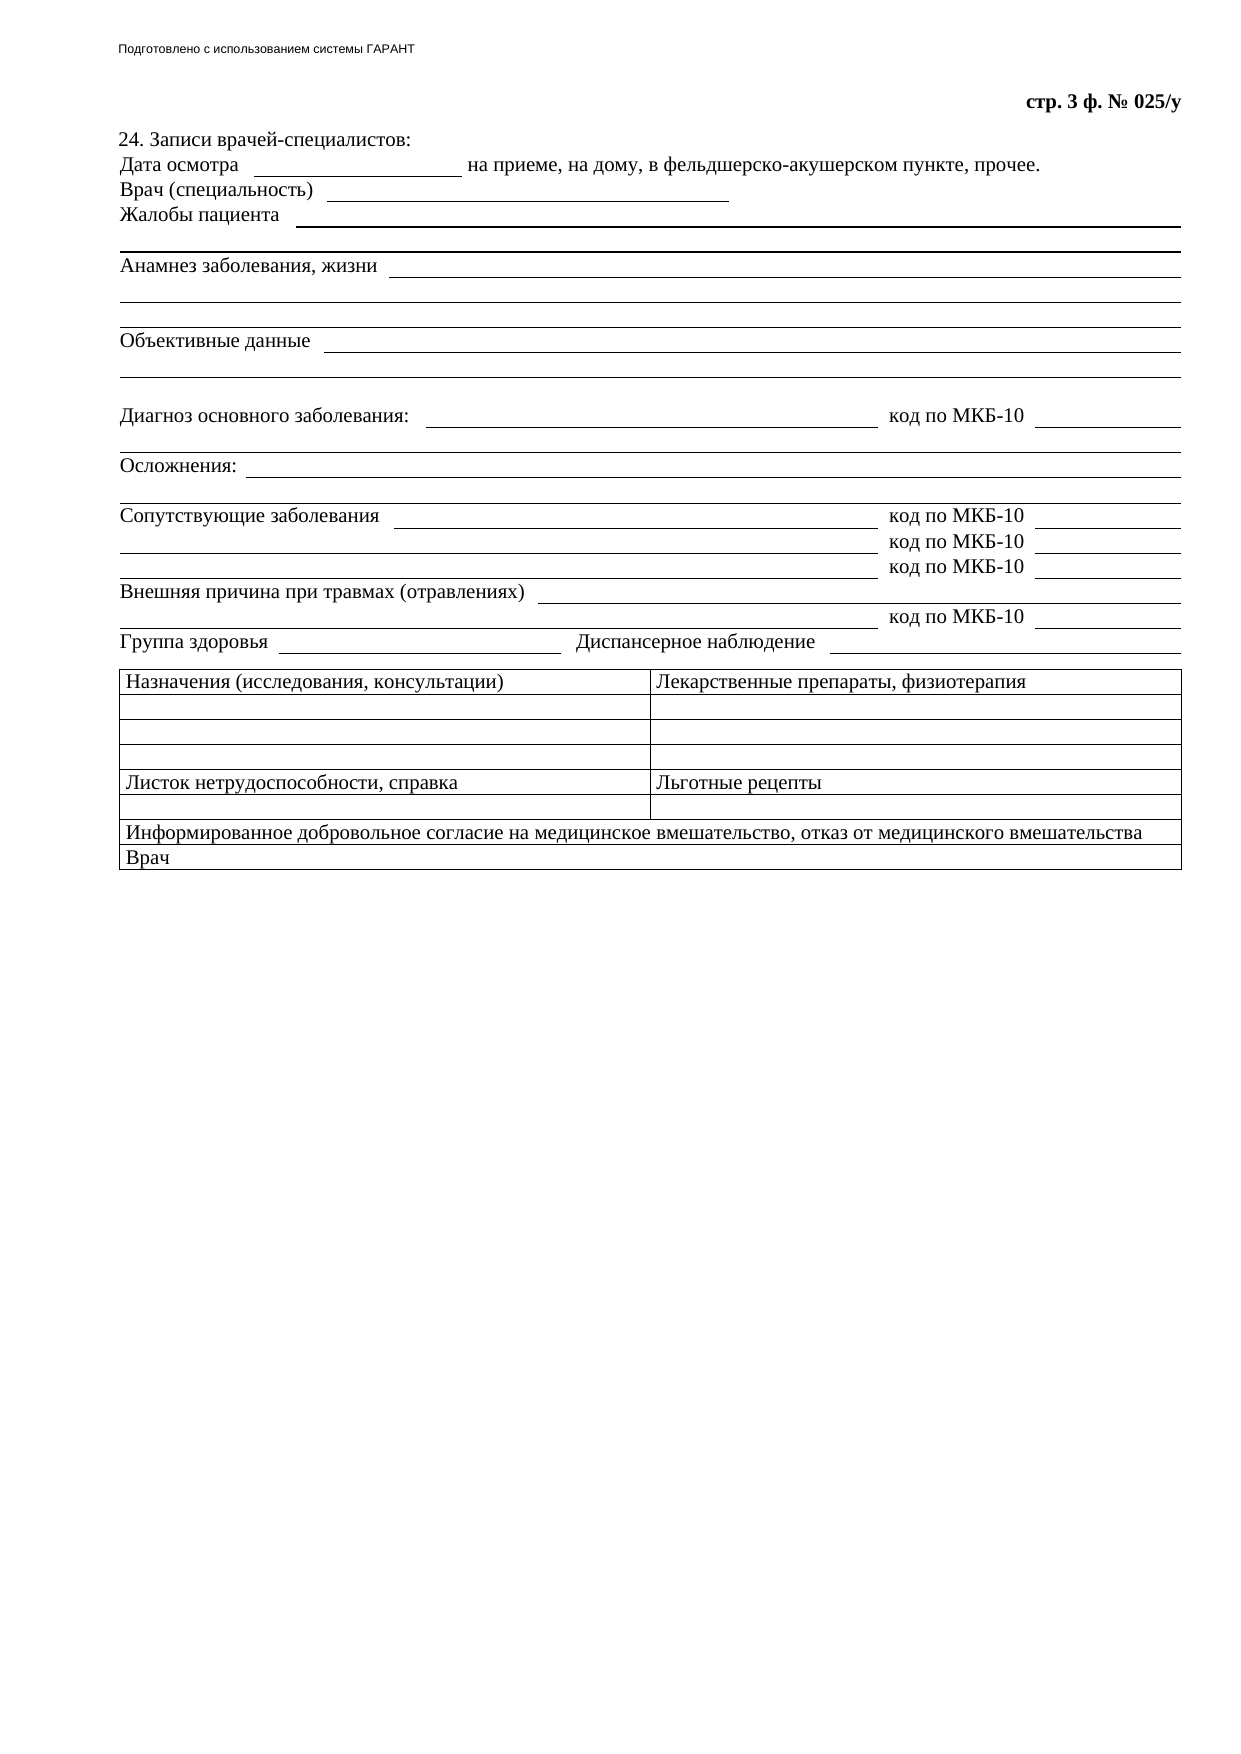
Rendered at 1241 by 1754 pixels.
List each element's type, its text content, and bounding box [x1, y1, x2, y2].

table_cell [120, 303, 1181, 327]
table_cell [1035, 504, 1181, 527]
table_cell [324, 328, 1181, 352]
table_cell код по МКБ-10 [878, 604, 1035, 628]
table_cell [1035, 604, 1181, 628]
table_cell [182, 845, 1181, 869]
table_cell код по МКБ-10 [878, 402, 1035, 427]
text 24. Записи врачей-специалистов: [118, 127, 1181, 151]
table_cell [327, 176, 729, 201]
table_cell [426, 402, 878, 427]
table_cell Листок нетрудоспособности, справка [120, 770, 650, 794]
table_cell [651, 695, 1181, 719]
table_cell [120, 226, 1181, 251]
table_header Лекарственные препараты, физиотерапия [651, 670, 1181, 693]
table_cell [296, 201, 1181, 226]
table_cell Группа здоровья [120, 629, 278, 653]
table_cell [120, 603, 878, 628]
table_cell Врач (специальность) [120, 176, 327, 201]
table_cell код по МКБ-10 [878, 528, 1035, 553]
text стр. 3 ф. № 025/у [118, 89, 1181, 113]
table_cell [120, 745, 650, 769]
table_cell Сопутствующие заболевания [120, 504, 394, 527]
table_cell [729, 176, 830, 201]
table_cell [1035, 176, 1181, 201]
table_cell код по МКБ-10 [878, 504, 1035, 527]
table_cell [120, 277, 1181, 302]
table_cell [1035, 529, 1181, 553]
table_cell [651, 795, 1181, 819]
table_cell [120, 795, 650, 819]
table_cell Диагноз основного заболевания: [120, 402, 426, 427]
table_cell [830, 628, 1181, 653]
table_cell [1035, 554, 1181, 578]
table_cell [830, 176, 878, 201]
table_header на приеме, на дому, в фельдшерско-акушерском пункте, прочее. [462, 151, 1181, 176]
table_header Назначения (исследования, консультации) [120, 670, 650, 693]
table_cell [538, 578, 1181, 603]
table_cell Осложнения: [120, 453, 246, 477]
table_cell [120, 477, 1181, 502]
table_header [254, 151, 462, 176]
table_cell [120, 720, 650, 744]
table_cell Жалобы пациента [120, 201, 296, 226]
table_cell Диспансерное наблюдение [561, 629, 830, 653]
table_cell [120, 378, 1181, 402]
table_cell [394, 504, 878, 527]
table_cell [120, 427, 1181, 452]
table_cell [389, 253, 1181, 277]
table_cell код по МКБ-10 [878, 553, 1035, 578]
table_cell Информированное добровольное согласие на медицинское вмешательство, отказ от медицинского вмешательства [120, 820, 1181, 844]
table_cell [1035, 402, 1181, 427]
table_cell Врач [120, 845, 182, 869]
table_cell [120, 695, 650, 719]
table_cell [120, 352, 1181, 377]
table_cell Анамнез заболевания, жизни [120, 253, 389, 277]
table_cell [120, 528, 878, 553]
table_cell Объективные данные [120, 328, 324, 352]
table_header Дата осмотра [120, 151, 254, 176]
table_cell [279, 629, 561, 653]
table_cell [651, 720, 1181, 744]
table_cell [120, 554, 878, 578]
table_cell [246, 453, 1181, 477]
table_cell [878, 176, 1035, 201]
table_cell Льготные рецепты [651, 770, 1181, 794]
table_cell Внешняя причина при травмах (отравлениях) [120, 579, 538, 603]
table_cell [651, 745, 1181, 769]
